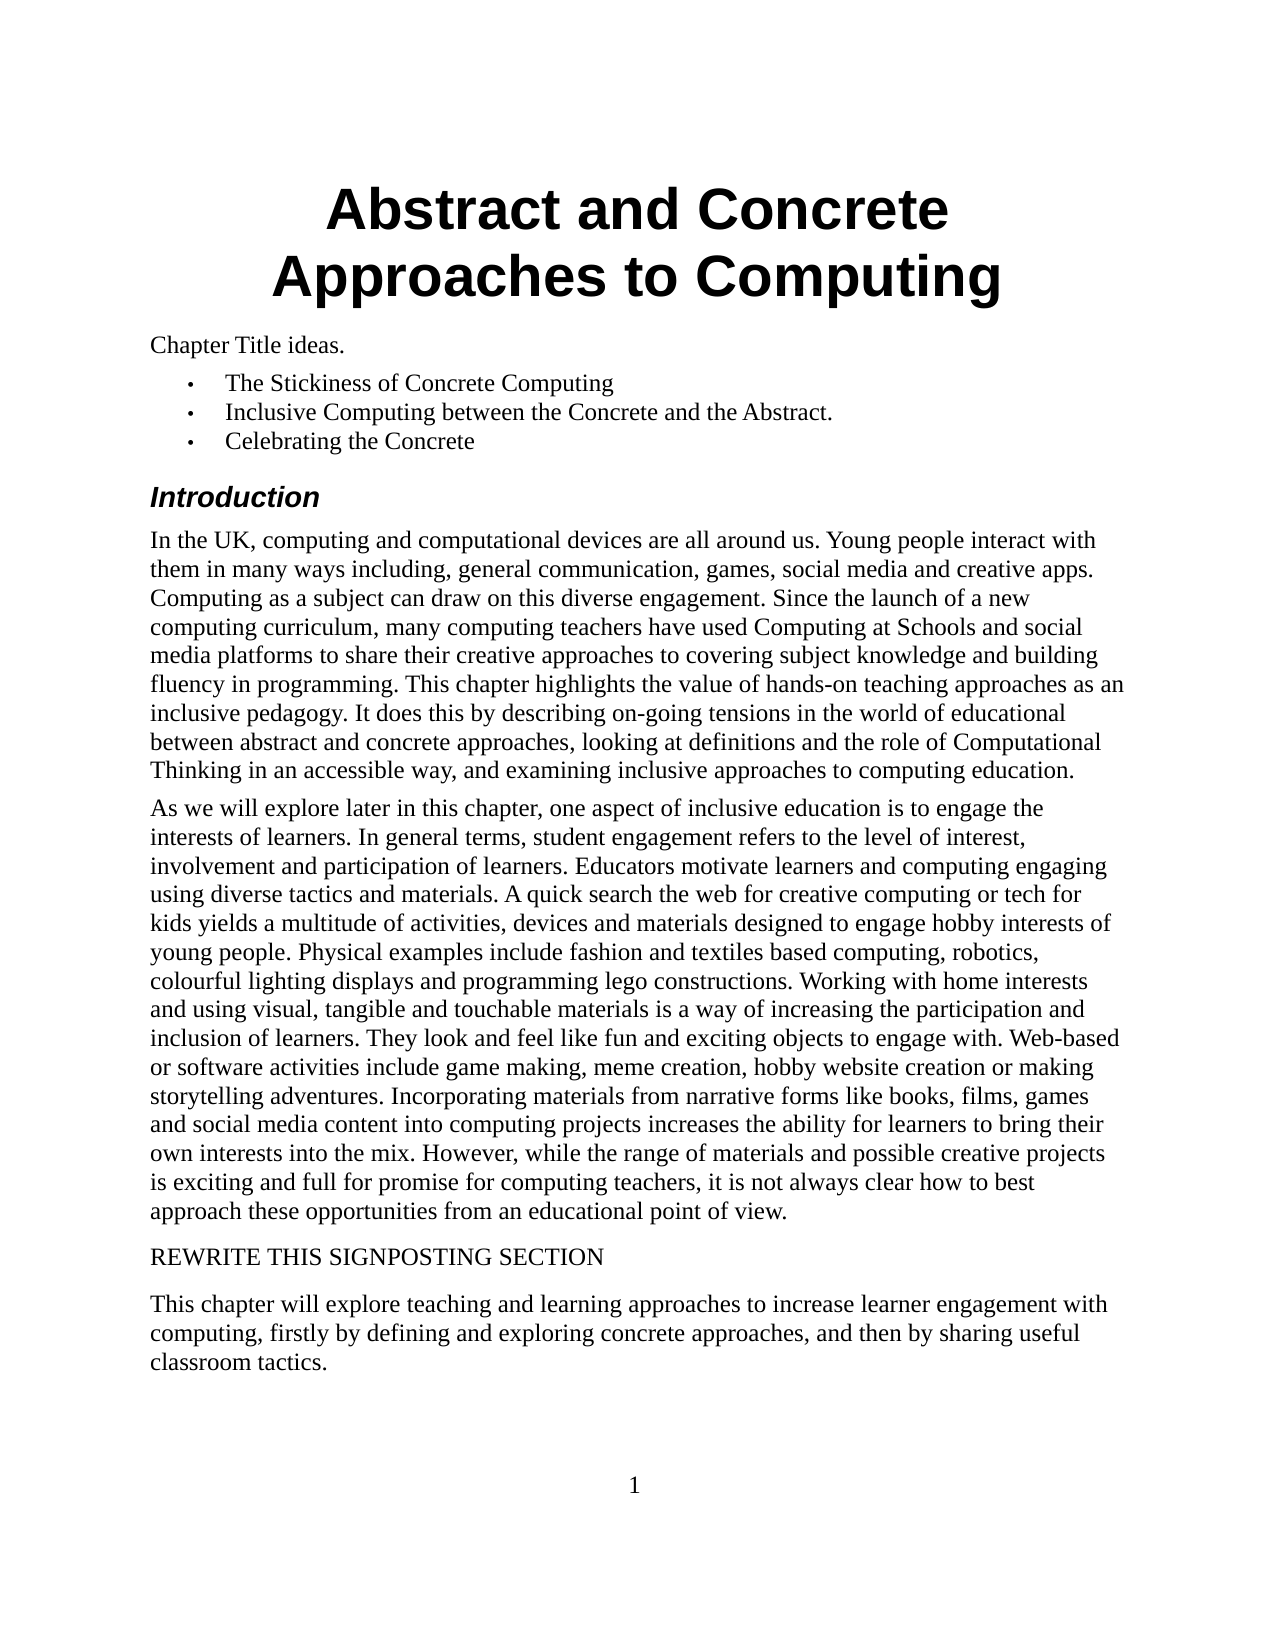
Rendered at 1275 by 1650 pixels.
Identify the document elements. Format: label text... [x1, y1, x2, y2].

text REWRITE THIS SIGNPOSTING SECTION [150, 1242, 1125, 1271]
list Celebrating the Concrete [187, 426, 1125, 454]
list The Stickiness of Concrete Computing [187, 368, 1125, 397]
subtitle Introduction [150, 479, 1125, 513]
text As we will explore later in this chapter, one aspect of inclusive education is to engage the interests of learners. In general terms, student engagement refers to the level of interest, involvement and participation of learners. Educators motivate learners and computing engaging using diverse tactics and materials. A quick search the web for creative computing or tech for kids yields a multitude of activities, devices and materials designed to engage hobby interests of young people. Physical examples include fashion and textiles based computing, robotics, colourful lighting displays and programming lego constructions. Working with home interests and using visual, tangible and touchable materials is a way of increasing the participation and inclusion of learners. They look and feel like fun and exciting objects to engage with. Web-based or software activities include game making, meme creation, hobby website creation or making storytelling adventures. Incorporating materials from narrative forms like books, films, games and social media content into computing projects increases the ability for learners to bring their own interests into the mix. However, while the range of materials and possible creative projects is exciting and full for promise for computing teachers, it is not always clear how to best approach these opportunities from an educational point of view. [150, 793, 1125, 1224]
text In the UK, computing and computational devices are all around us. Young people interact with them in many ways including, general communication, games, social media and creative apps. Computing as a subject can draw on this diverse engagement. Since the launch of a new computing curriculum, many computing teachers have used Computing at Schools and social media platforms to share their creative approaches to covering subject knowledge and building fluency in programming. This chapter highlights the value of hands-on teaching approaches as an inclusive pedagogy. It does this by describing on-going tensions in the world of educational between abstract and concrete approaches, looking at definitions and the role of Computational Thinking in an accessible way, and examining inclusive approaches to computing education. [150, 526, 1125, 784]
text This chapter will explore teaching and learning approaches to increase learner engagement with computing, firstly by defining and exploring concrete approaches, and then by sharing useful classroom tactics. [150, 1289, 1125, 1375]
text Chapter Title ideas. [150, 331, 1125, 359]
title Abstract and Concrete Approaches to Computing [150, 175, 1125, 309]
list Inclusive Computing between the Concrete and the Abstract. [187, 397, 1125, 426]
